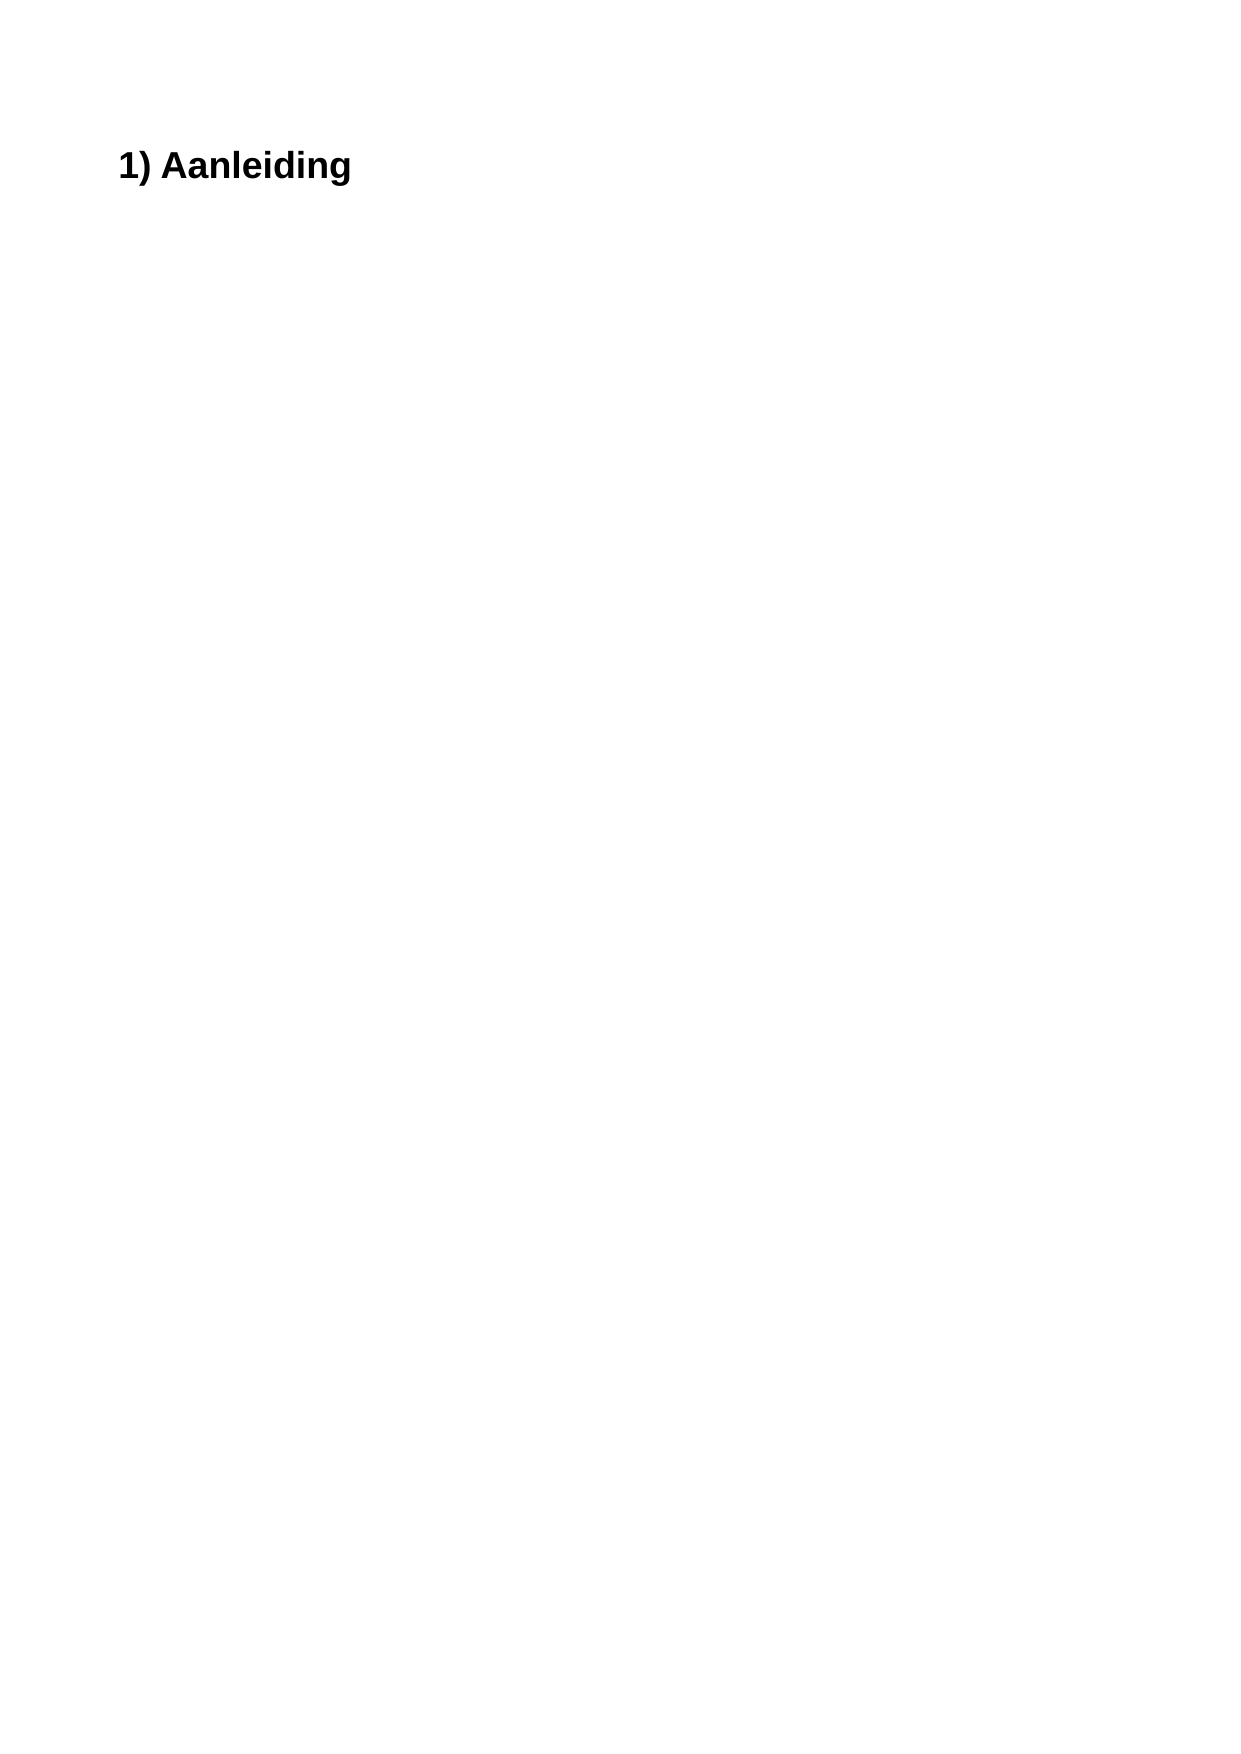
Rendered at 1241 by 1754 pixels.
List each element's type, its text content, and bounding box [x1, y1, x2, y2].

subtitle 1) Aanleiding [118, 143, 1122, 186]
